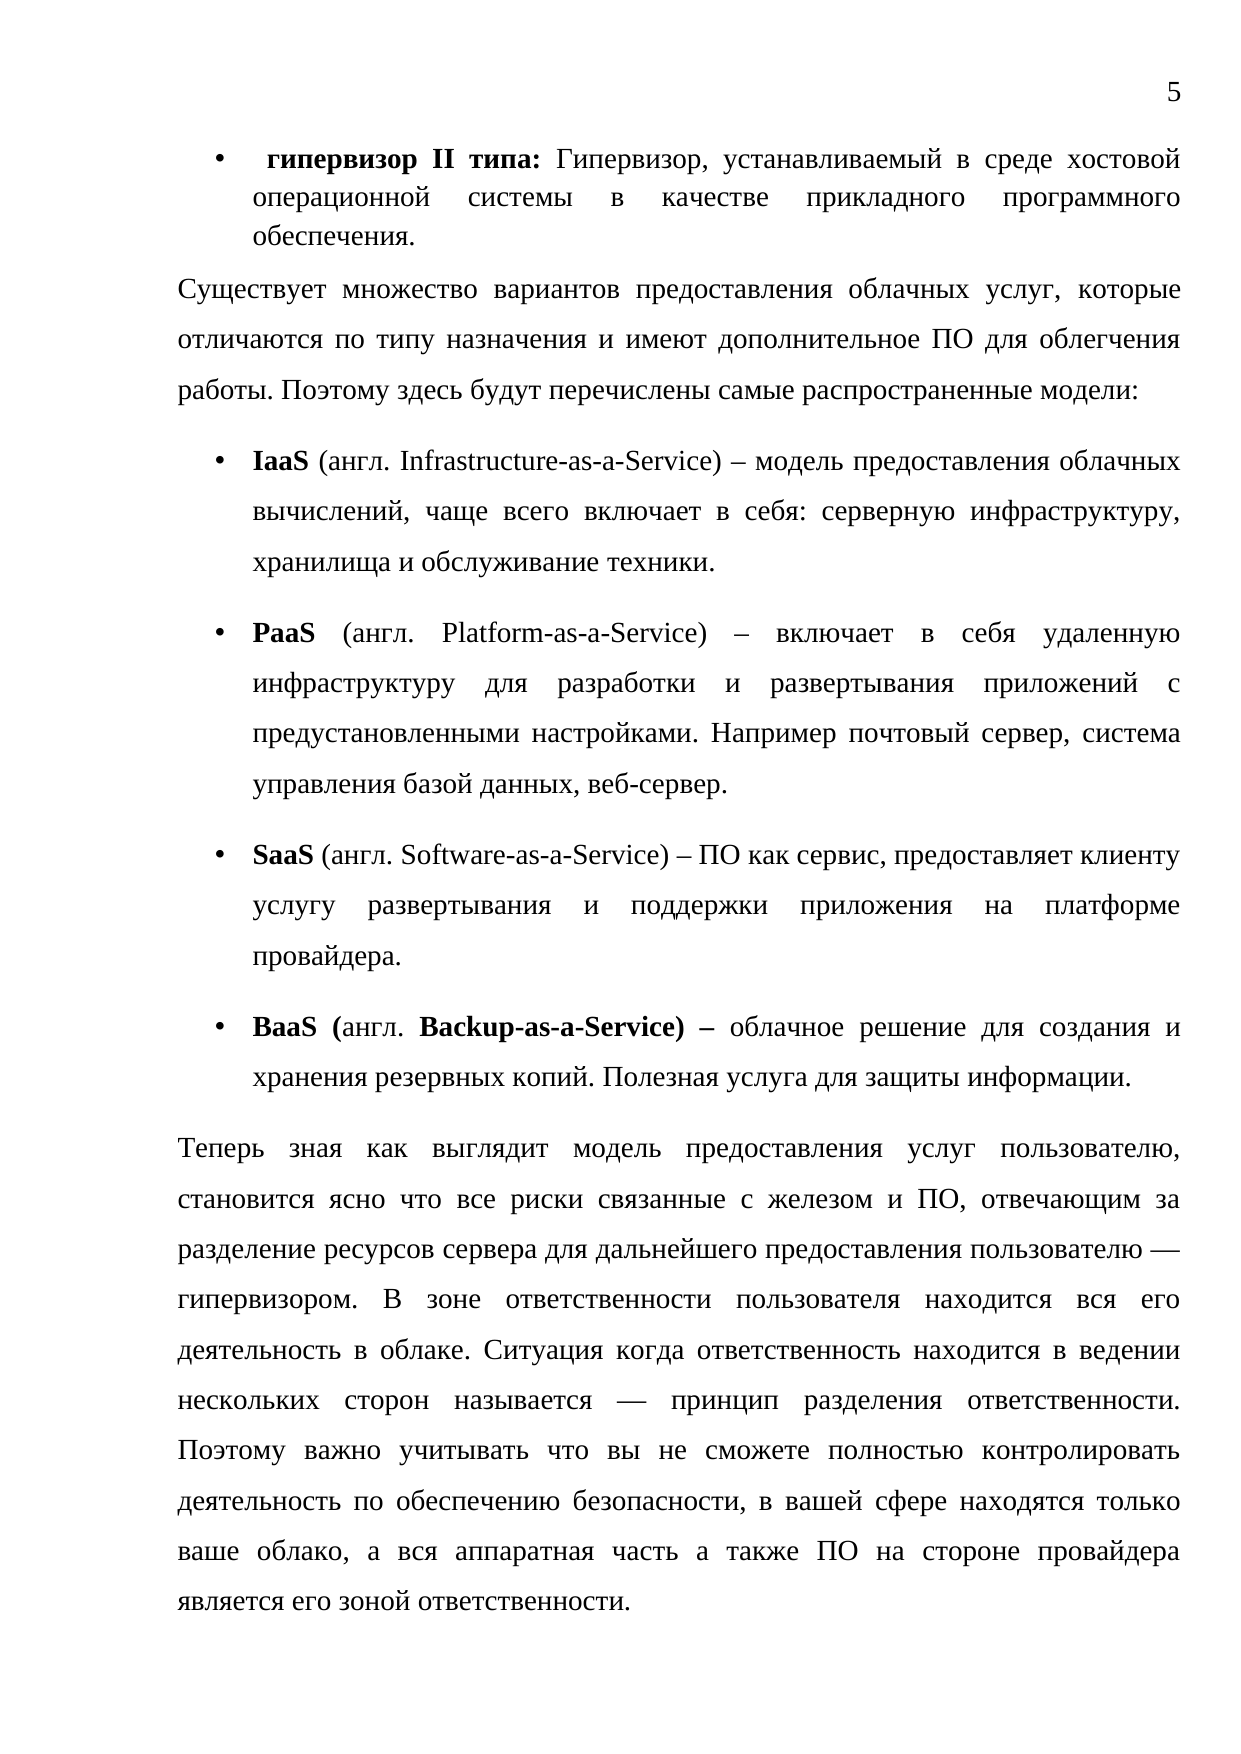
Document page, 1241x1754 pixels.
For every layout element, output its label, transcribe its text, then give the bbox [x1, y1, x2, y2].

list гипервизор II типа: Гипервизор, устанавливаемый в среде хостовой операционной системы в качестве прикладного программного обеспечения. [215, 141, 1181, 252]
text Существует множество вариантов предоставления облачных услуг, которые отличаются по типу назначения и имеют дополнительное ПО для облегчения работы. Поэтому здесь будут перечислены самые распространенные модели: [177, 271, 1181, 405]
list BaaS (англ. Backup-as-a-Service) – облачное решение для создания и хранения резервных копий. Полезная услуга для защиты информации. [215, 1009, 1181, 1093]
list SaaS (англ. Software-as-a-Service) – ПО как сервис, предоставляет клиенту услугу развертывания и поддержки приложения на платформе провайдера. [215, 837, 1181, 971]
list IaaS (англ. Infrastructure-as-a-Service) – модель предоставления облачных вычислений, чаще всего включает в себя: серверную инфраструктуру, хранилища и обслуживание техники. [215, 443, 1181, 577]
list PaaS (англ. Platform-as-a-Service) – включает в себя удаленную инфраструктуру для разработки и развертывания приложений с предустановленными настройками. Например почтовый сервер, система управления базой данных, веб-сервер. [215, 615, 1181, 799]
list Теперь зная как выглядит модель предоставления услуг пользователю, становится ясно что все риски связанные с железом и ПО, отвечающим за разделение ресурсов сервера для дальнейшего предоставления пользователю — гипервизором. В зоне ответственности пользователя находится вся его деятельность в облаке. Ситуация когда ответственность находится в ведении нескольких сторон называется — принцип разделения ответственности. Поэтому важно учитывать что вы не сможете полностью контролировать деятельность по обеспечению безопасности, в вашей сфере находятся только ваше облако, а вся аппаратная часть а также ПО на стороне провайдера является его зоной ответственности. [177, 1131, 1181, 1617]
